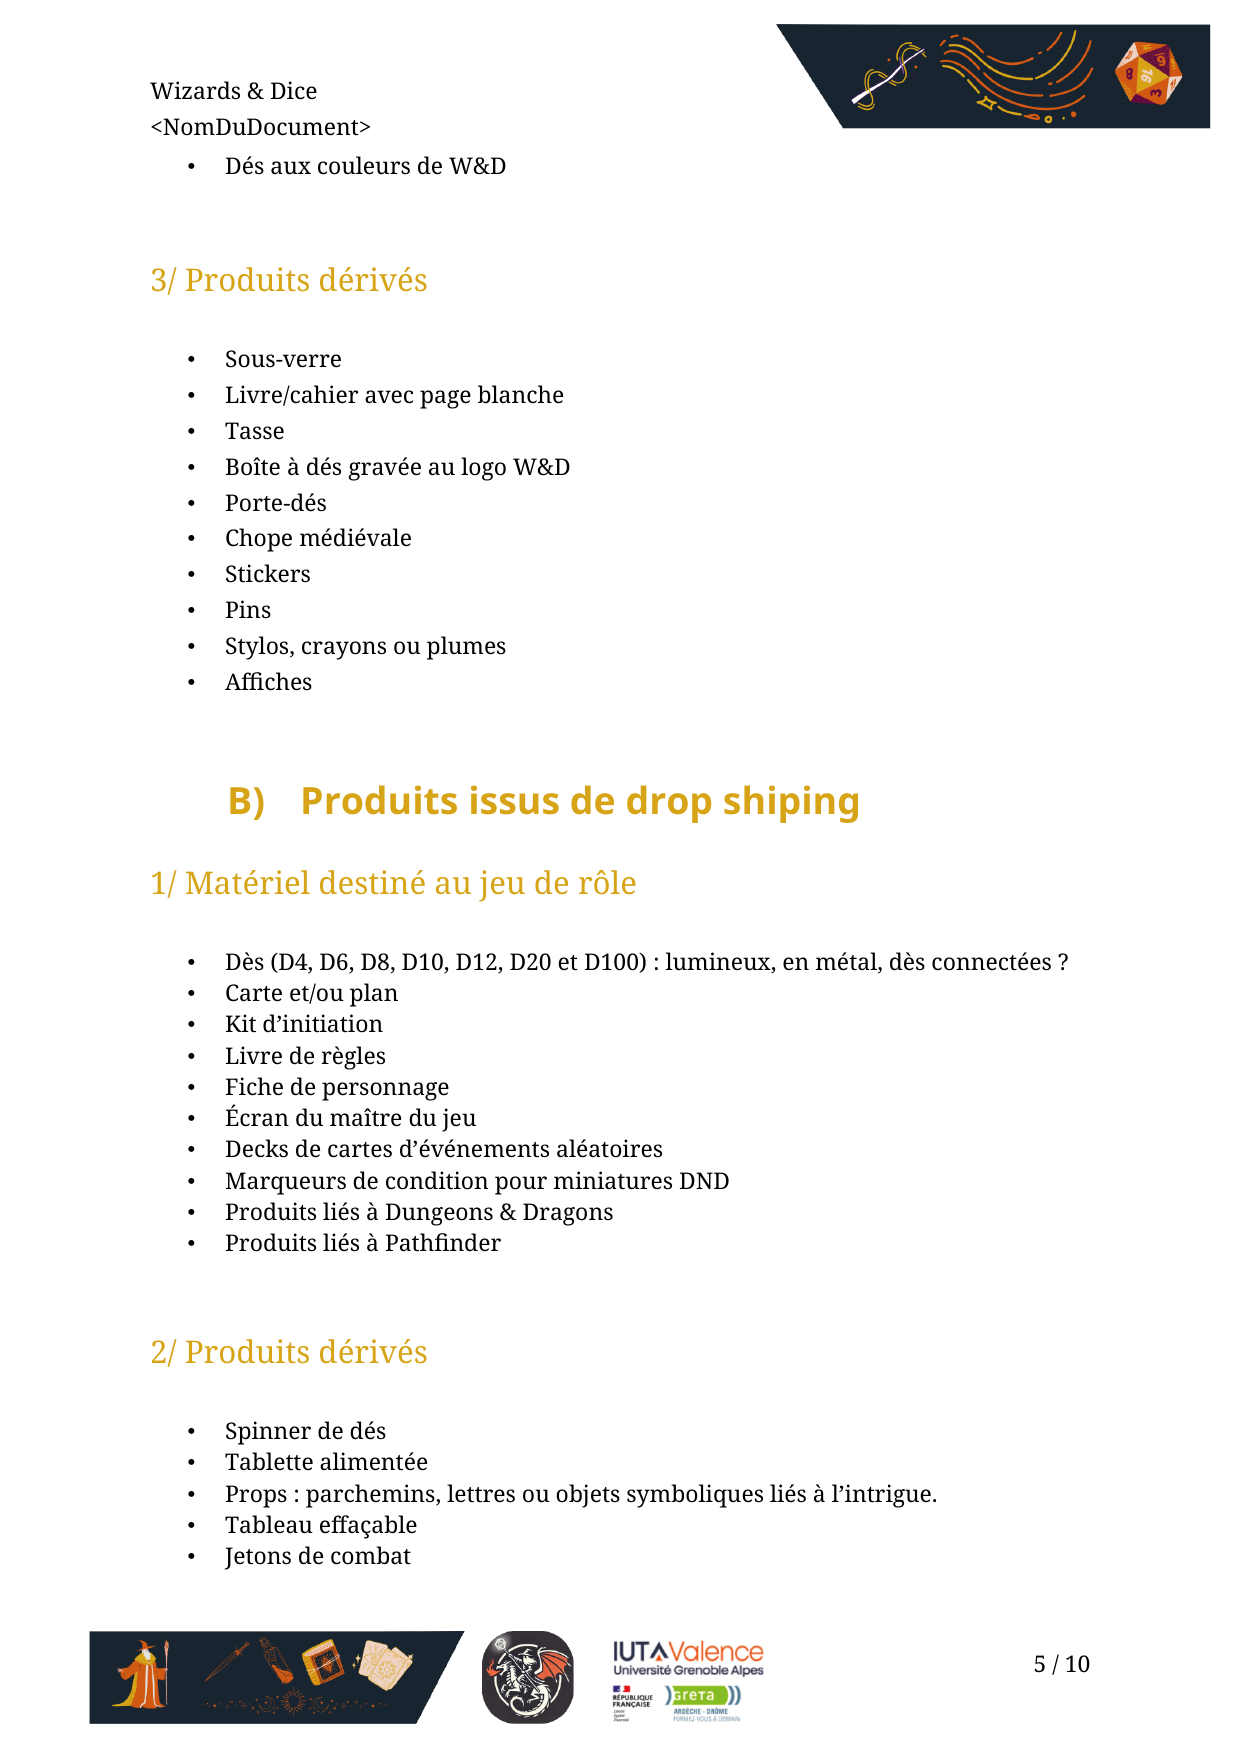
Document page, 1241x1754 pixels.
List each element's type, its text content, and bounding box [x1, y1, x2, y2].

list Decks de cartes d’événements aléatoires [187, 1133, 1090, 1164]
subtitle Produits dérivés [150, 258, 1090, 300]
list Chope médiévale [187, 522, 1090, 554]
list Fiche de personnage [187, 1071, 1090, 1102]
list Pins [187, 594, 1090, 626]
list Tableau effaçable [187, 1509, 1090, 1540]
list Marqueurs de condition pour miniatures DND [187, 1164, 1090, 1196]
list Livre/cahier avec page blanche [187, 379, 1090, 410]
subtitle Matériel destiné au jeu de rôle [150, 861, 1090, 903]
subtitle Produits issus de drop shiping [227, 774, 1090, 825]
list Stickers [187, 558, 1090, 589]
list Produits liés à Pathfinder [187, 1227, 1090, 1258]
list Sous-verre [187, 343, 1090, 374]
list Écran du maître du jeu [187, 1102, 1090, 1133]
list Produits liés à Dungeons & Dragons [187, 1196, 1090, 1227]
list Boîte à dés gravée au logo W&D [187, 451, 1090, 482]
subtitle Produits dérivés [150, 1330, 1090, 1373]
list Livre de règles [187, 1039, 1090, 1071]
list Kit d’initiation [187, 1008, 1090, 1039]
list Tasse [187, 414, 1090, 446]
list Spinner de dés [187, 1415, 1090, 1446]
list Stylos, crayons ou plumes [187, 630, 1090, 661]
picture [771, 21, 1218, 131]
list Affiches [187, 666, 1090, 697]
list Tablette alimentée [187, 1446, 1090, 1478]
list Dès (D4, D6, D8, D10, D12, D20 et D100) : lumineux, en métal, dès connectées ? [187, 946, 1090, 977]
picture [81, 1620, 788, 1733]
list Jetons de combat [187, 1540, 1090, 1571]
list Dés aux couleurs de W&D [187, 150, 1090, 181]
list Props : parchemins, lettres ou objets symboliques liés à l’intrigue. [187, 1478, 1090, 1509]
list Carte et/ou plan [187, 977, 1090, 1008]
list Porte-dés [187, 486, 1090, 518]
